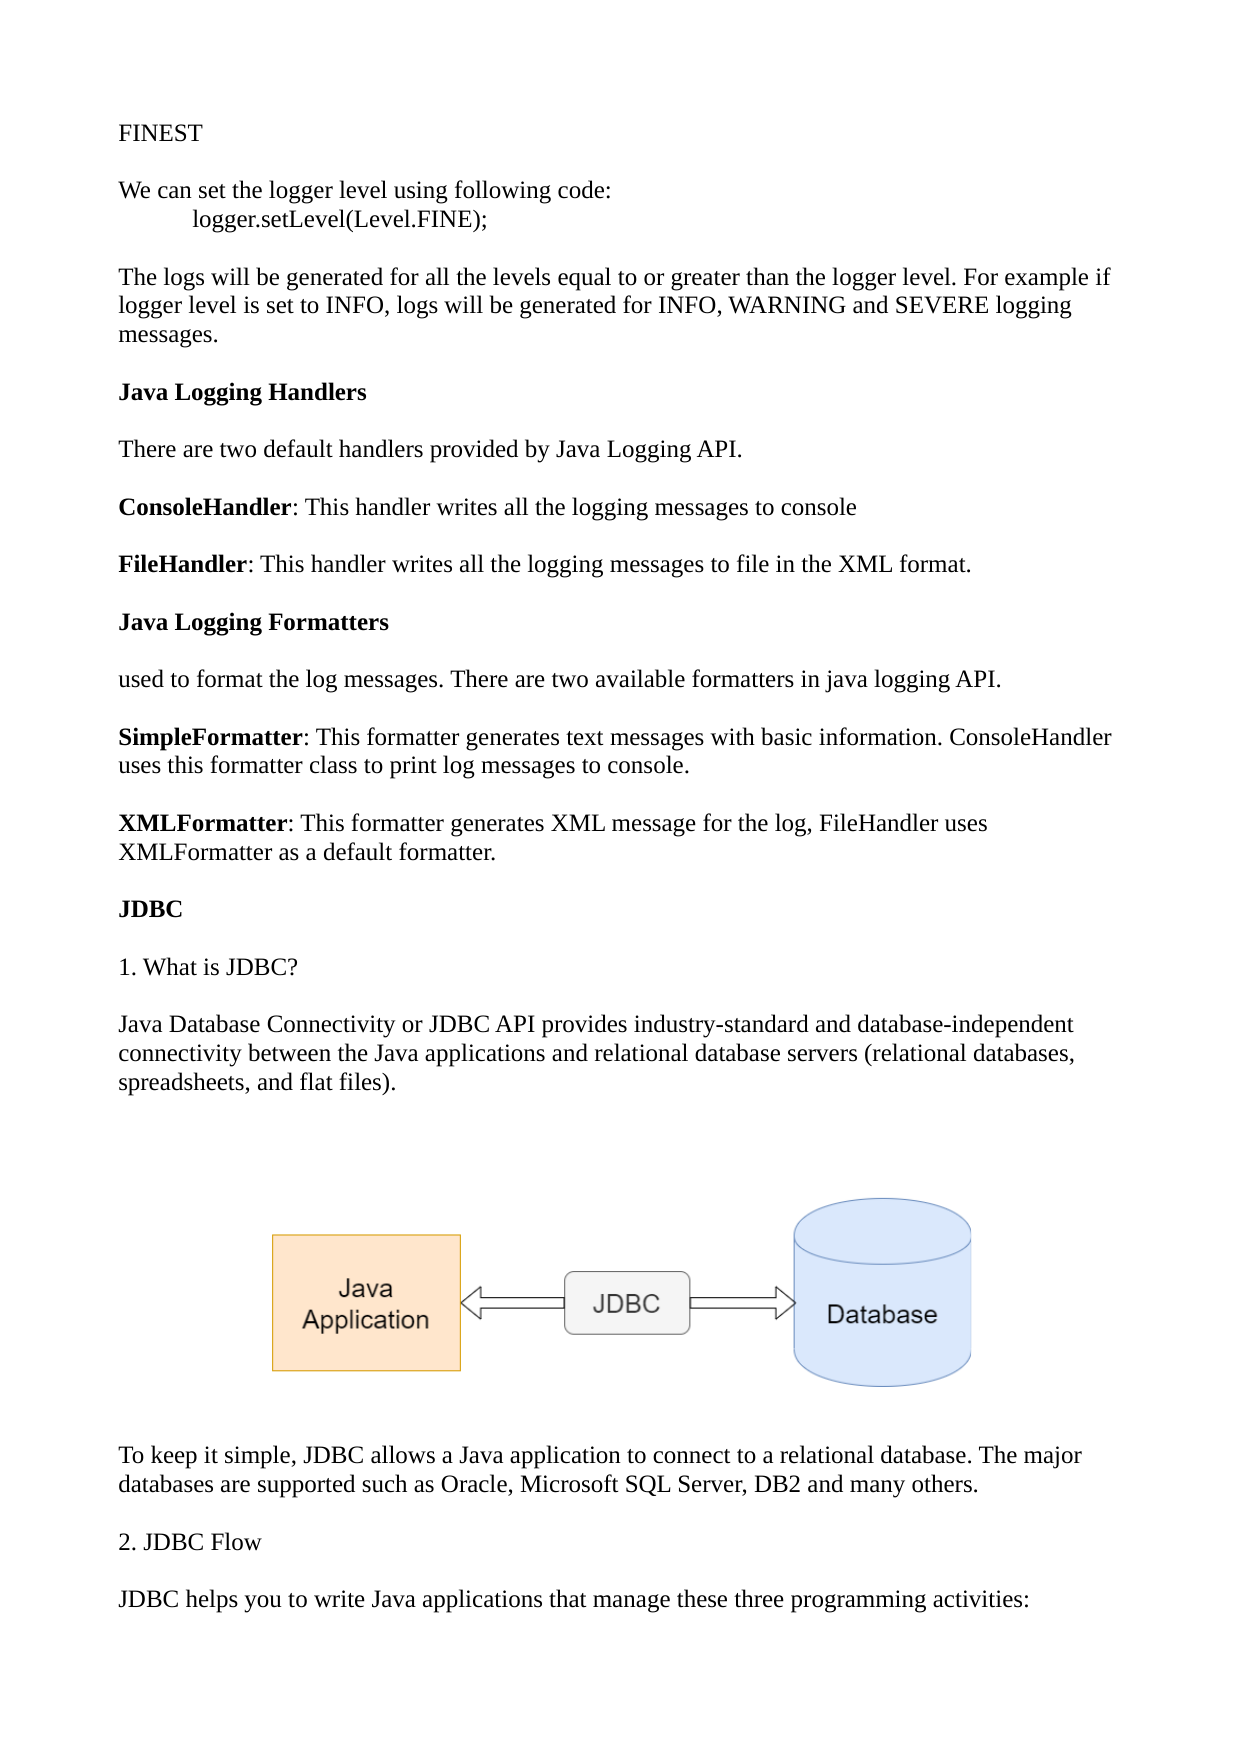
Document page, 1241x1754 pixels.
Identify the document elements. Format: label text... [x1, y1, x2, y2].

text We can set the logger level using following code: [118, 176, 1122, 204]
text SimpleFormatter: This formatter generates text messages with basic information. ConsoleHandler uses this formatter class to print log messages to console. [118, 722, 1122, 779]
text XMLFormatter: This formatter generates XML message for the log, FileHandler uses XMLFormatter as a default formatter. [118, 808, 1122, 866]
text Java Logging Formatters [118, 607, 1122, 636]
text FINEST [118, 118, 1122, 147]
text JDBC helps you to write Java applications that manage these three programming activities: [118, 1584, 1122, 1613]
text Java Database Connectivity or JDBC API provides industry-standard and database-independent connectivity between the Java applications and relational database servers (relational databases, spreadsheets, and flat files). [118, 1009, 1122, 1096]
text 1. What is JDBC? [118, 952, 1122, 981]
text There are two default handlers provided by Java Logging API. [118, 434, 1122, 463]
text The logs will be generated for all the levels equal to or greater than the logger level. For example if logger level is set to INFO, logs will be generated for INFO, WARNING and SEVERE logging messages. [118, 262, 1122, 348]
text used to format the log messages. There are two available formatters in java logging API. [118, 664, 1122, 693]
text To keep it simple, JDBC allows a Java application to connect to a relational database. The major databases are supported such as Oracle, Microsoft SQL Server, DB2 and many others. [118, 1441, 1122, 1498]
text 2. JDBC Flow [118, 1527, 1122, 1556]
text logger.setLevel(Level.FINE); [118, 204, 1122, 233]
picture [269, 1153, 972, 1387]
text Java Logging Handlers [118, 377, 1122, 406]
text FileHandler: This handler writes all the logging messages to file in the XML format. [118, 549, 1122, 578]
text ConsoleHandler: This handler writes all the logging messages to console [118, 492, 1122, 521]
text JDBC [118, 894, 1122, 923]
